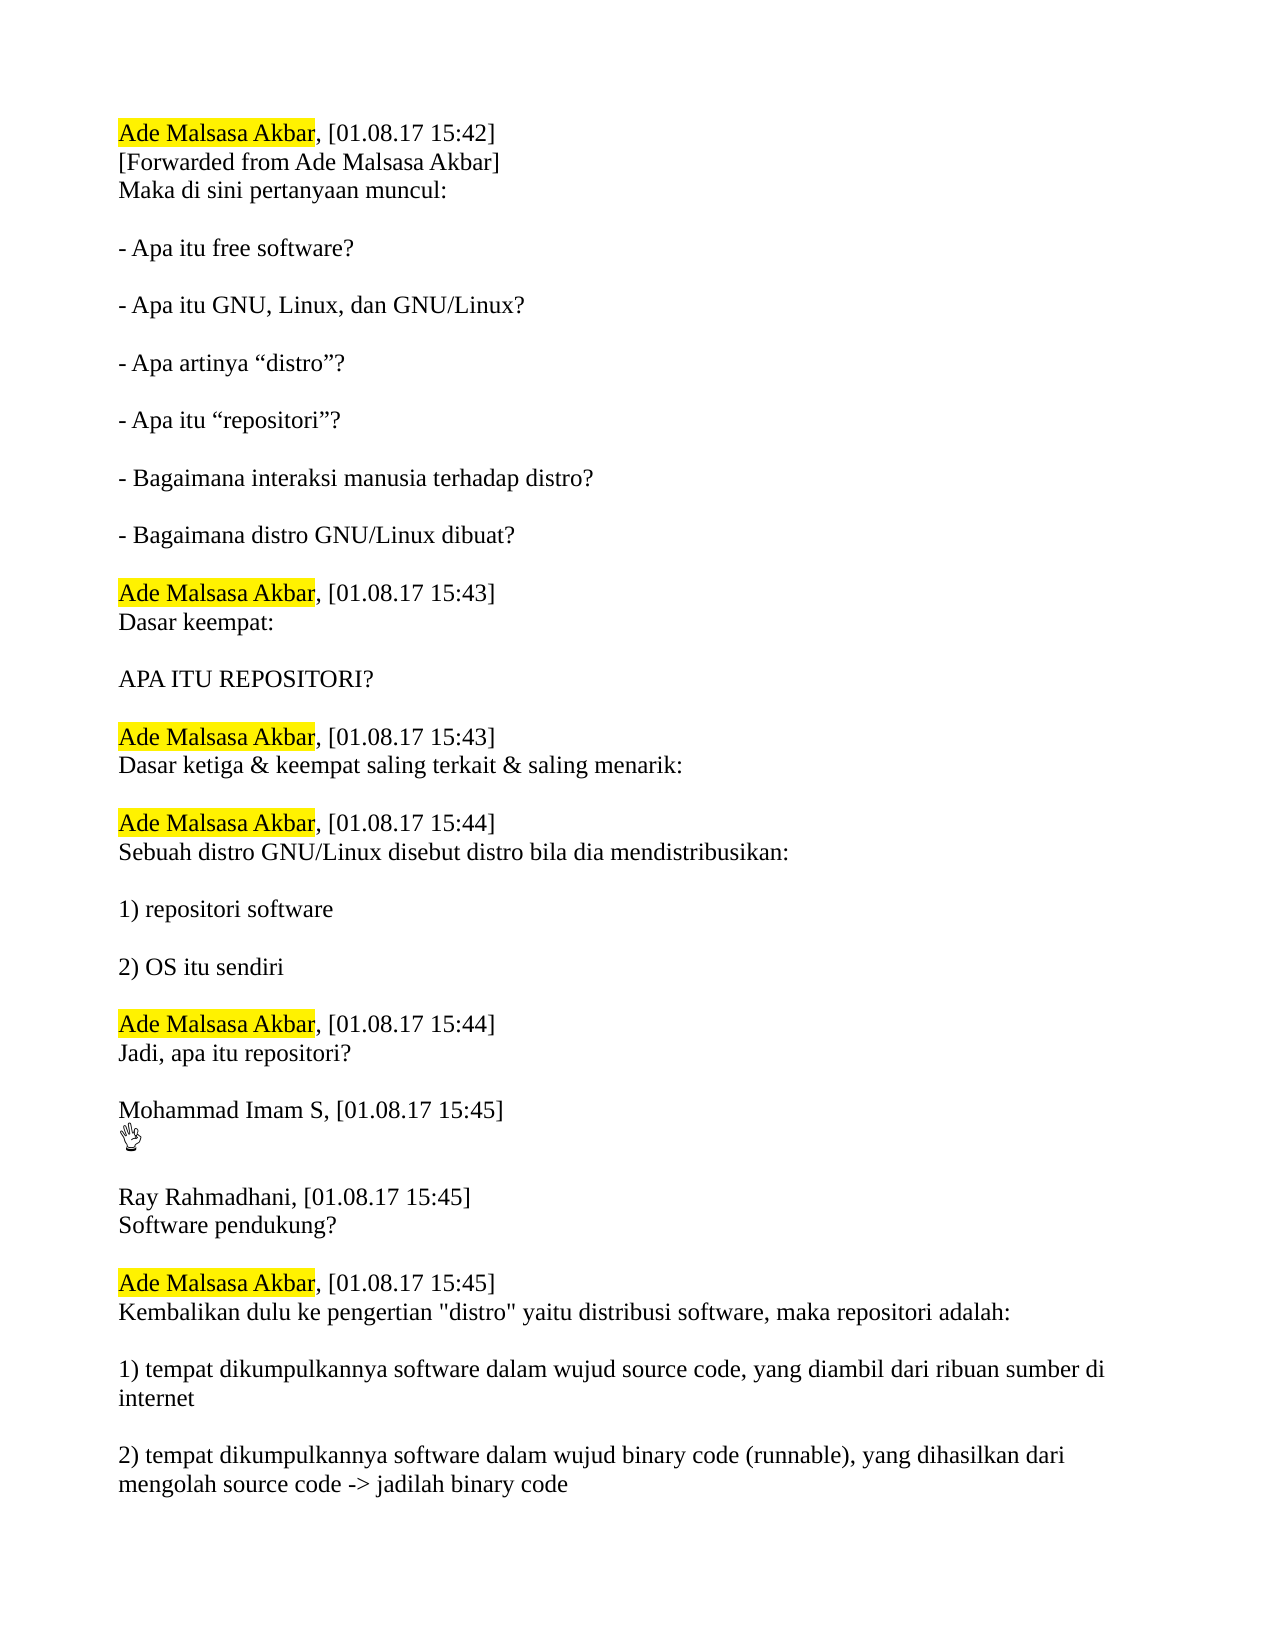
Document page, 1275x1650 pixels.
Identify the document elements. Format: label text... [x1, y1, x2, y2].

text - Bagaimana distro GNU/Linux dibuat? [118, 521, 1157, 549]
text Jadi, apa itu repositori? [118, 1038, 1157, 1067]
text 2) OS itu sendiri [118, 952, 1157, 981]
text Sebuah distro GNU/Linux disebut distro bila dia mendistribusikan: [118, 837, 1157, 866]
text 1) tempat dikumpulkannya software dalam wujud source code, yang diambil dari ribuan sumber di internet [118, 1354, 1157, 1412]
text [Forwarded from Ade Malsasa Akbar] [118, 147, 1157, 176]
text Kembalikan dulu ke pengertian "distro" yaitu distribusi software, maka repositori adalah: [118, 1297, 1157, 1326]
text Ade Malsasa Akbar, [01.08.17 15:44] [118, 808, 1157, 837]
text APA ITU REPOSITORI? [118, 664, 1157, 693]
text 1) repositori software [118, 894, 1157, 923]
text Maka di sini pertanyaan muncul: [118, 176, 1157, 204]
text Ade Malsasa Akbar, [01.08.17 15:43] [118, 722, 1157, 751]
text Ade Malsasa Akbar, [01.08.17 15:43] [118, 578, 1157, 607]
text 👌 [118, 1124, 1157, 1153]
text - Bagaimana interaksi manusia terhadap distro? [118, 463, 1157, 492]
text Mohammad Imam S, [01.08.17 15:45] [118, 1096, 1157, 1124]
text - Apa artinya “distro”? [118, 348, 1157, 377]
text Ade Malsasa Akbar, [01.08.17 15:44] [118, 1009, 1157, 1038]
text Dasar ketiga & keempat saling terkait & saling menarik: [118, 751, 1157, 779]
text Ade Malsasa Akbar, [01.08.17 15:42] [118, 118, 1157, 147]
text Ade Malsasa Akbar, [01.08.17 15:45] [118, 1268, 1157, 1297]
text - Apa itu “repositori”? [118, 406, 1157, 434]
text Dasar keempat: [118, 607, 1157, 636]
text 2) tempat dikumpulkannya software dalam wujud binary code (runnable), yang dihasilkan dari mengolah source code -> jadilah binary code [118, 1441, 1157, 1498]
text Ray Rahmadhani, [01.08.17 15:45] [118, 1182, 1157, 1211]
text Software pendukung? [118, 1211, 1157, 1239]
text - Apa itu GNU, Linux, dan GNU/Linux? [118, 291, 1157, 319]
text - Apa itu free software? [118, 233, 1157, 262]
